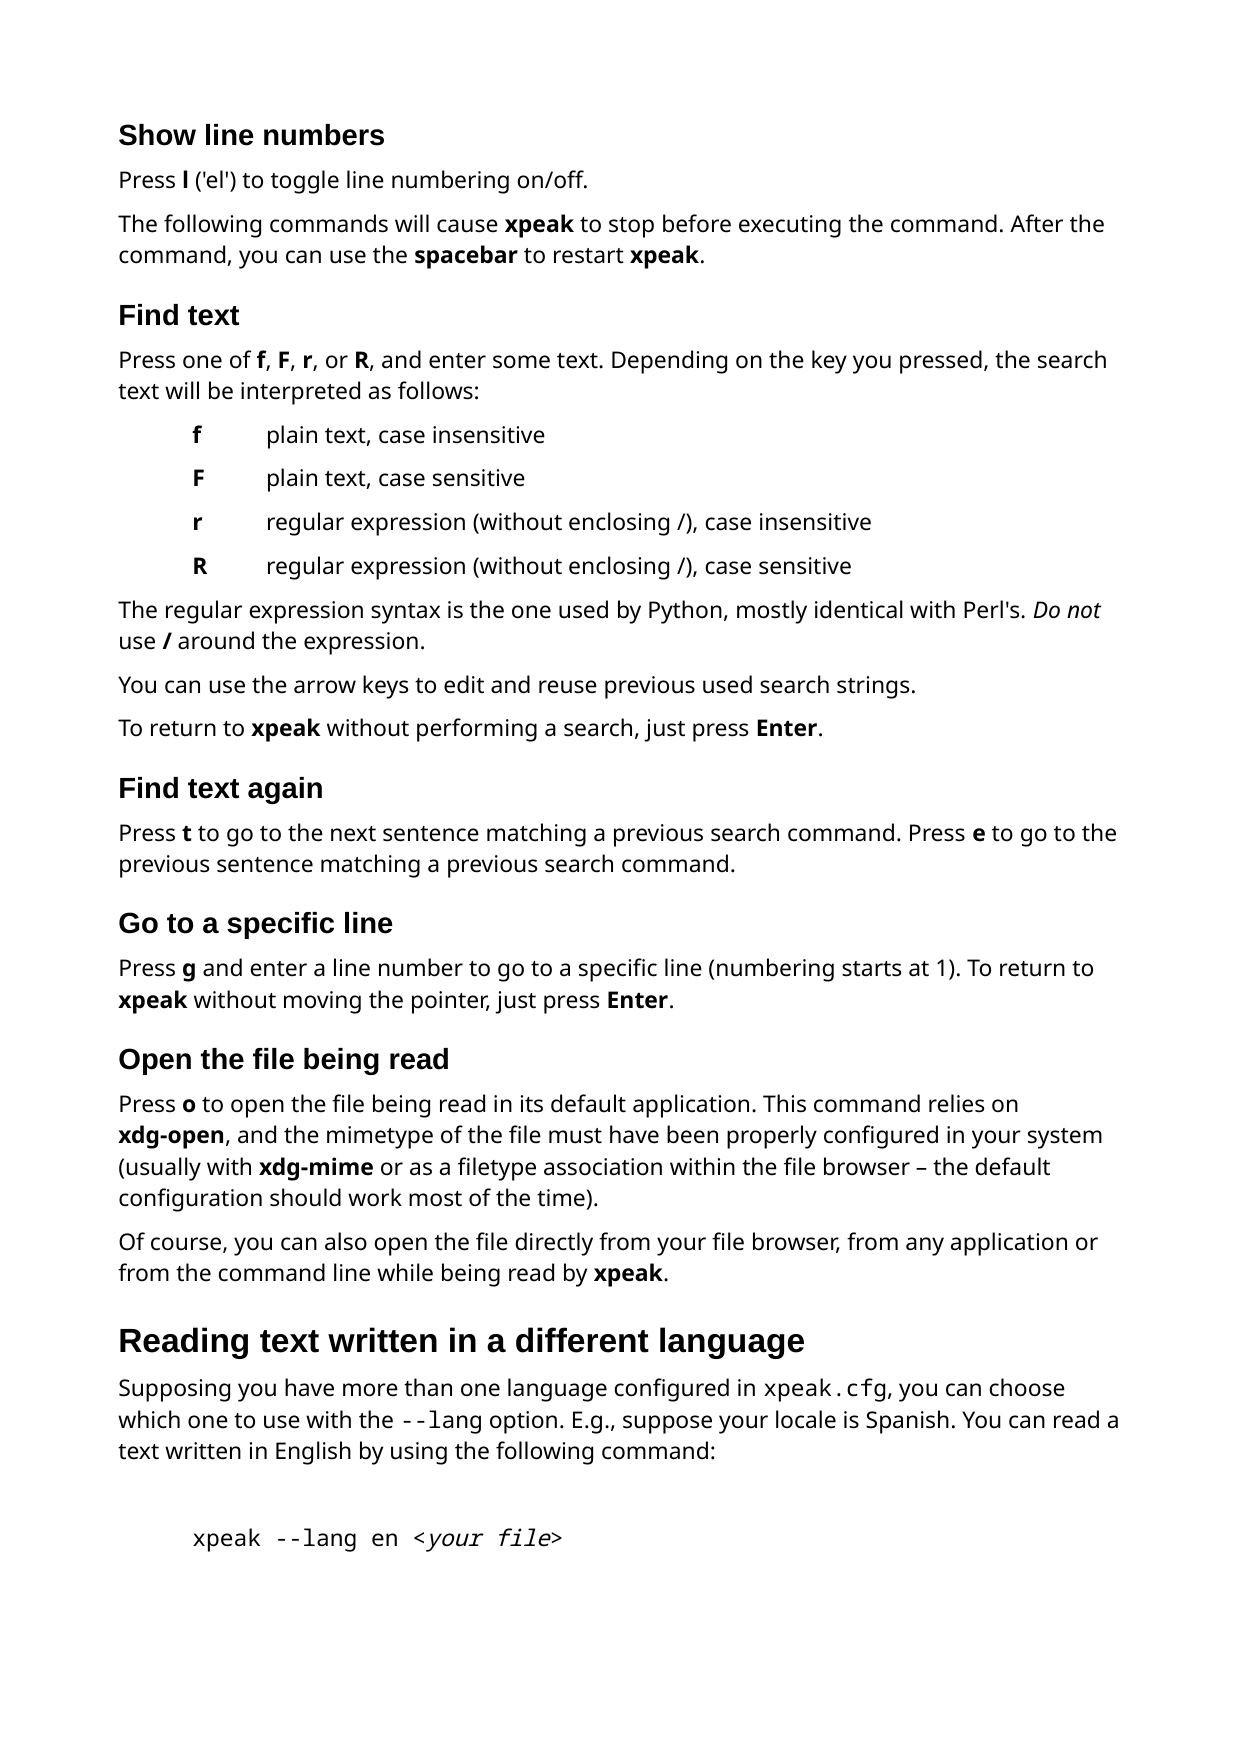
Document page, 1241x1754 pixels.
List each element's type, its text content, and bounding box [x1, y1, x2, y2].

subtitle Reading text written in a different language [118, 1321, 1122, 1360]
text Press g and enter a line number to go to a specific line (numbering starts at 1). To return to xpeak without moving the pointer, just press Enter. [118, 952, 1122, 1015]
subtitle Find text [118, 297, 1122, 331]
subtitle Show line numbers [118, 118, 1122, 152]
text You can use the arrow keys to edit and reuse previous used search strings. [118, 668, 1122, 700]
text Of course, you can also open the file directly from your file browser, from any application or from the command line while being read by xpeak. [118, 1225, 1122, 1288]
subtitle Find text again [118, 771, 1122, 804]
text Press l ('el') to toggle line numbering on/off. [118, 164, 1122, 195]
text f plain text, case insensitive [118, 418, 1122, 450]
text Press one of f, F, r, or R, and enter some text. Depending on the key you pressed, the search text will be interpreted as follows: [118, 343, 1122, 406]
text xpeak --lang en <your file> [118, 1522, 1122, 1554]
text Press t to go to the next sentence matching a previous search command. Press e to go to the previous sentence matching a previous search command. [118, 817, 1122, 879]
text Supposing you have more than one language configured in xpeak.cfg, you can choose which one to use with the --lang option. E.g., suppose your locale is Spanish. You can read a text written in English by using the following command: [118, 1372, 1122, 1466]
text To return to xpeak without performing a search, just press Enter. [118, 712, 1122, 743]
subtitle Open the file being read [118, 1042, 1122, 1075]
text F plain text, case sensitive [118, 462, 1122, 493]
subtitle Go to a specific line [118, 906, 1122, 940]
text The regular expression syntax is the one used by Python, mostly identical with Perl's. Do not use / around the expression. [118, 593, 1122, 656]
text r regular expression (without enclosing /), case insensitive [118, 506, 1122, 537]
text Press o to open the file being read in its default application. This command relies on xdg‑open, and the mimetype of the file must have been properly configured in your system (usually with xdg-mime or as a filetype association within the file browser – the default configuration should work most of the time). [118, 1088, 1122, 1213]
text The following commands will cause xpeak to stop before executing the command. After the command, you can use the spacebar to restart xpeak. [118, 208, 1122, 270]
text R regular expression (without enclosing /), case sensitive [118, 550, 1122, 581]
